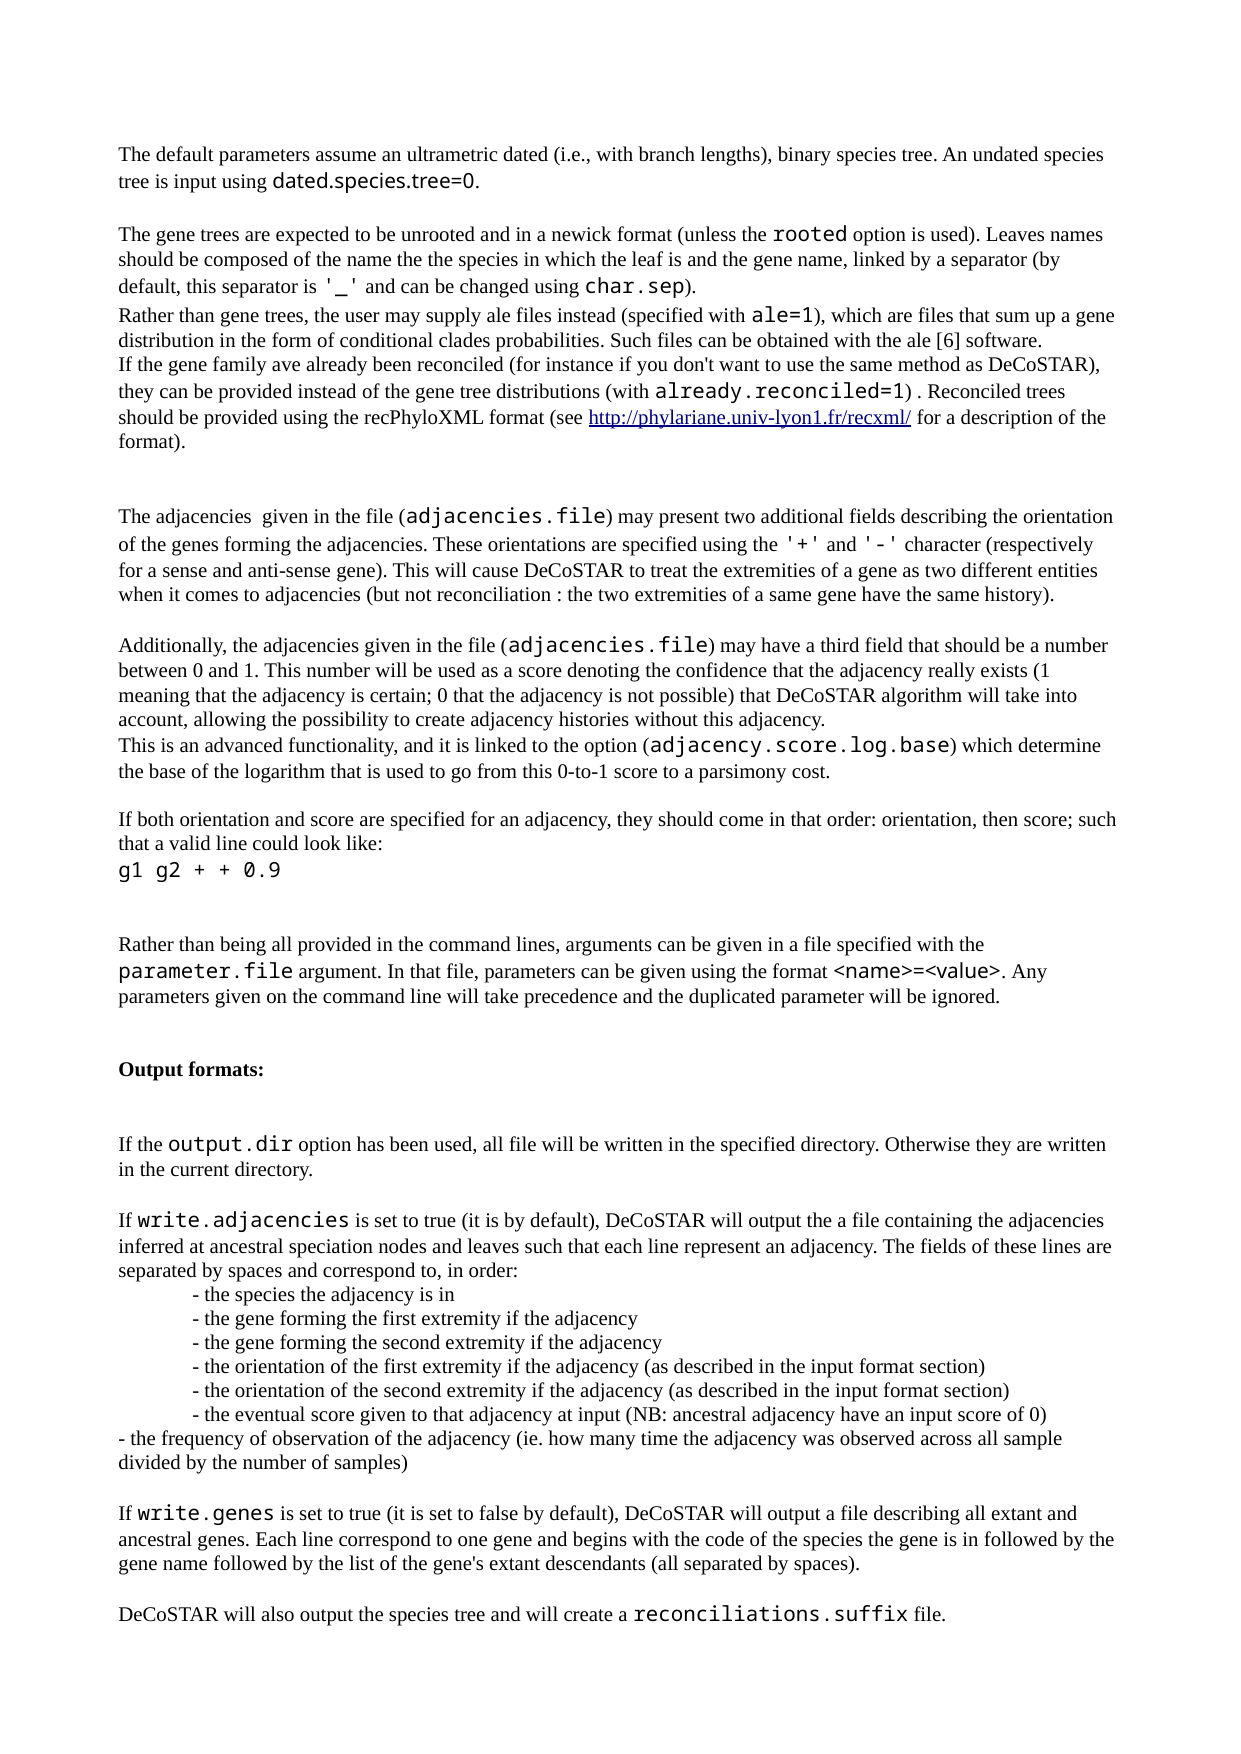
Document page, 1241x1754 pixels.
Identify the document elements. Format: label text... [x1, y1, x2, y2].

text Rather than gene trees, the user may supply ale files instead (specified with ale=1), which are files that sum up a gene distribution in the form of conditional clades probabilities. Such files can be obtained with the ale [6] software. [118, 300, 1122, 352]
text If the output.dir option has been used, all file will be written in the specified directory. Otherwise they are written in the current directory. [118, 1129, 1122, 1181]
text - the eventual score given to that adjacency at input (NB: ancestral adjacency have an input score of 0) [118, 1402, 1122, 1426]
text Additionally, the adjacencies given in the file (adjacencies.file) may have a third field that should be a number between 0 and 1. This number will be used as a score denoting the confidence that the adjacency really exists (1 meaning that the adjacency is certain; 0 that the adjacency is not possible) that DeCoSTAR algorithm will take into account, allowing the possibility to create adjacency histories without this adjacency. [118, 630, 1122, 731]
text If write.genes is set to true (it is set to false by default), DeCoSTAR will output a file describing all extant and ancestral genes. Each line correspond to one gene and begins with the code of the species the gene is in followed by the gene name followed by the list of the gene's extant descendants (all separated by spaces). [118, 1498, 1122, 1575]
text If both orientation and score are specified for an adjacency, they should come in that order: orientation, then score; such that a valid line could look like: [118, 807, 1122, 855]
text If the gene family ave already been reconciled (for instance if you don't want to use the same method as DeCoSTAR), they can be provided instead of the gene tree distributions (with already.reconciled=1) . Reconciled trees should be provided using the recPhyloXML format (see http://phylariane.univ-lyon1.fr/recxml/ for a description of the format). [118, 352, 1122, 453]
text - the orientation of the first extremity if the adjacency (as described in the input format section) [118, 1354, 1122, 1378]
text The adjacencies given in the file (adjacencies.file) may present two additional fields describing the orientation of the genes forming the adjacencies. These orientations are specified using the '+' and '-' character (respectively for a sense and anti-sense gene). This will cause DeCoSTAR to treat the extremities of a gene as two different entities when it comes to adjacencies (but not reconciliation : the two extremities of a same gene have the same history). [118, 501, 1122, 606]
text - the gene forming the first extremity if the adjacency [118, 1306, 1122, 1330]
text The gene trees are expected to be unrooted and in a newick format (unless the rooted option is used). Leaves names should be composed of the name the the species in which the leaf is and the gene name, linked by a separator (by default, this separator is '_' and can be changed using char.sep). [118, 219, 1122, 300]
text - the gene forming the second extremity if the adjacency [118, 1330, 1122, 1354]
text - the frequency of observation of the adjacency (ie. how many time the adjacency was observed across all sample divided by the number of samples) [118, 1426, 1122, 1474]
text The default parameters assume an ultrametric dated (i.e., with branch lengths), binary species tree. An undated species tree is input using dated.species.tree=0. [118, 142, 1122, 195]
text This is an advanced functionality, and it is linked to the option (adjacency.score.log.base) which determine the base of the logarithm that is used to go from this 0-to-1 score to a parsimony cost. [118, 731, 1122, 783]
text - the orientation of the second extremity if the adjacency (as described in the input format section) [118, 1378, 1122, 1402]
text Rather than being all provided in the command lines, arguments can be given in a file specified with the parameter.file argument. In that file, parameters can be given using the format <name>=<value>. Any parameters given on the command line will take precedence and the duplicated parameter will be ignored. [118, 932, 1122, 1008]
text Output formats: [118, 1057, 1122, 1081]
text DeCoSTAR will also output the species tree and will create a reconciliations.suffix file. [118, 1599, 1122, 1627]
text g1 g2 + + 0.9 [118, 855, 1122, 884]
text - the species the adjacency is in [118, 1282, 1122, 1306]
text If write.adjacencies is set to true (it is by default), DeCoSTAR will output the a file containing the adjacencies inferred at ancestral speciation nodes and leaves such that each line represent an adjacency. The fields of these lines are separated by spaces and correspond to, in order: [118, 1205, 1122, 1282]
